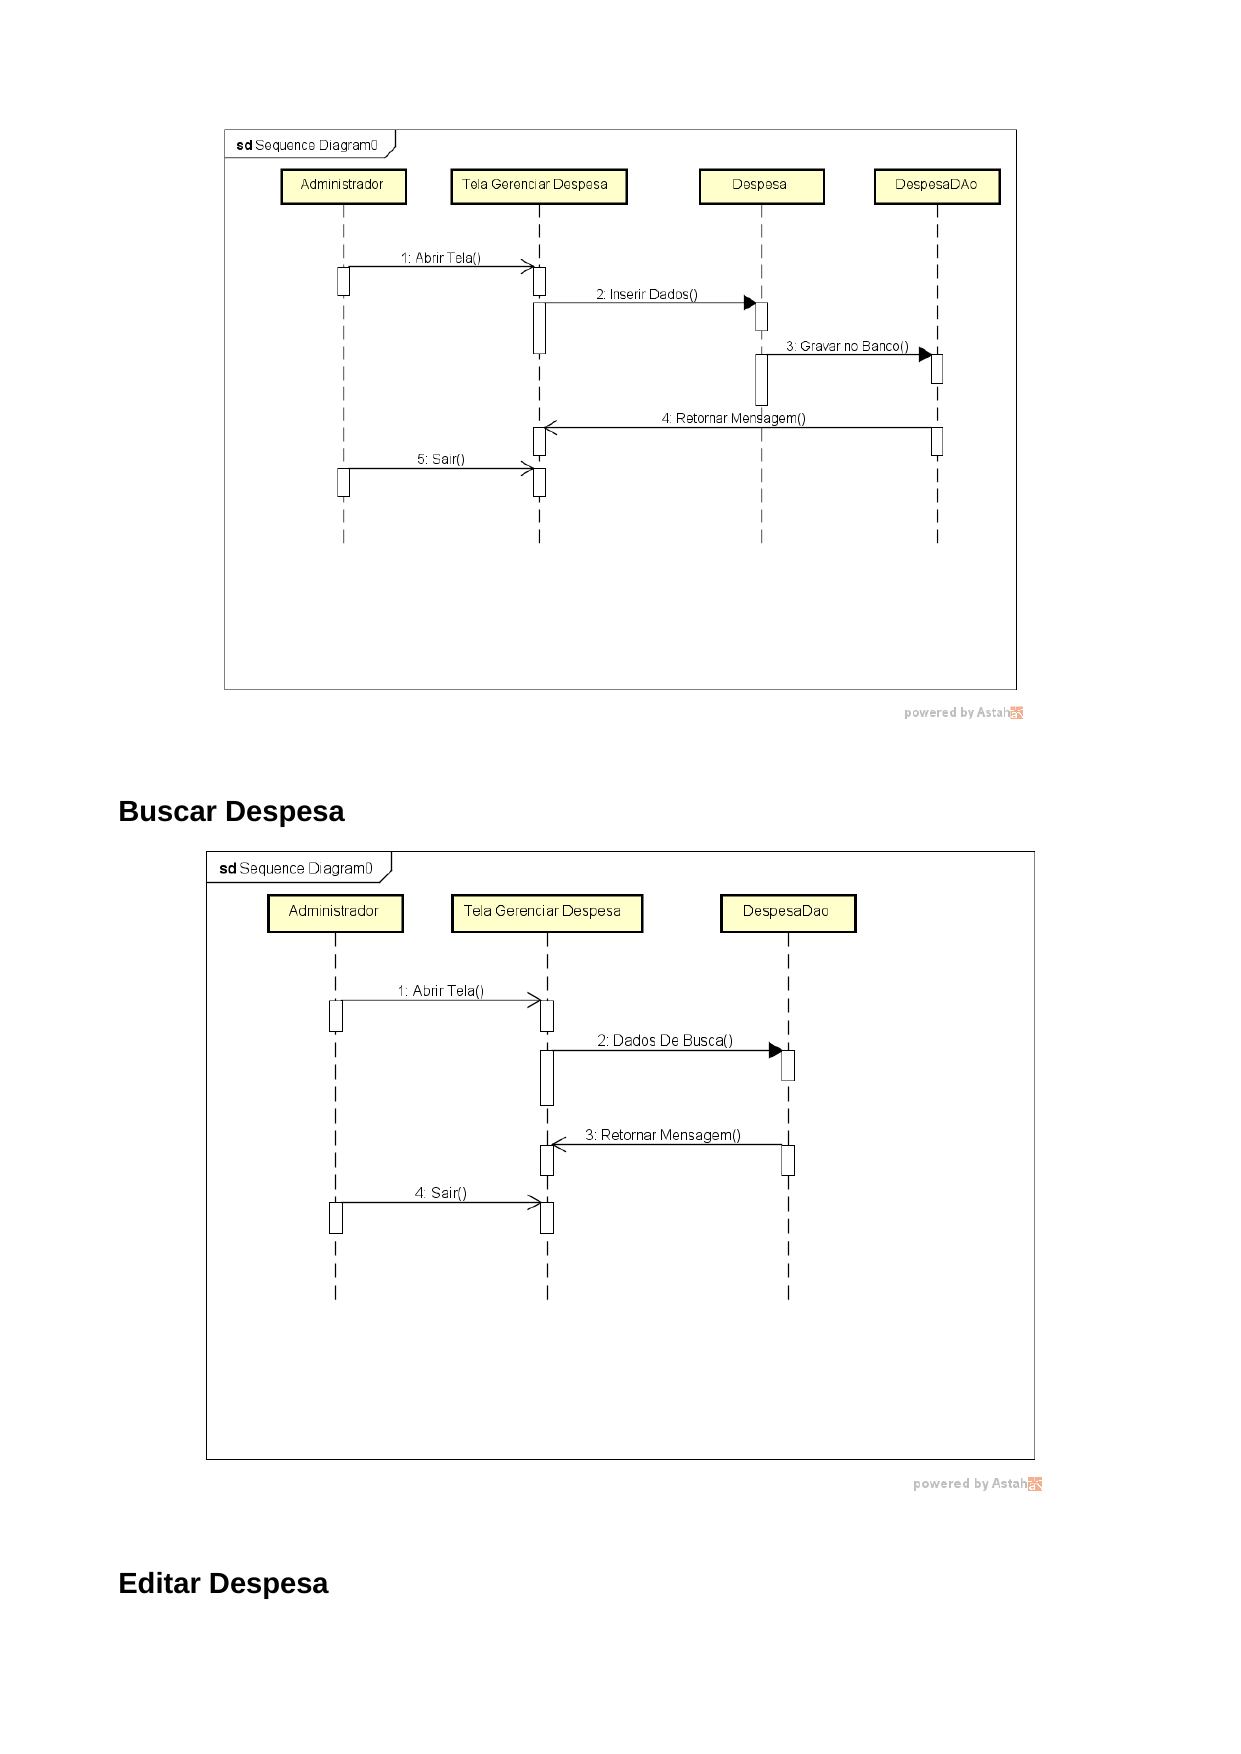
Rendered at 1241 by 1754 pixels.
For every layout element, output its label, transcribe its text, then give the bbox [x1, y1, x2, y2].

picture [194, 840, 1046, 1495]
picture [213, 118, 1027, 723]
subtitle Buscar Despesa [118, 794, 1122, 827]
subtitle Editar Despesa [118, 1566, 1122, 1599]
